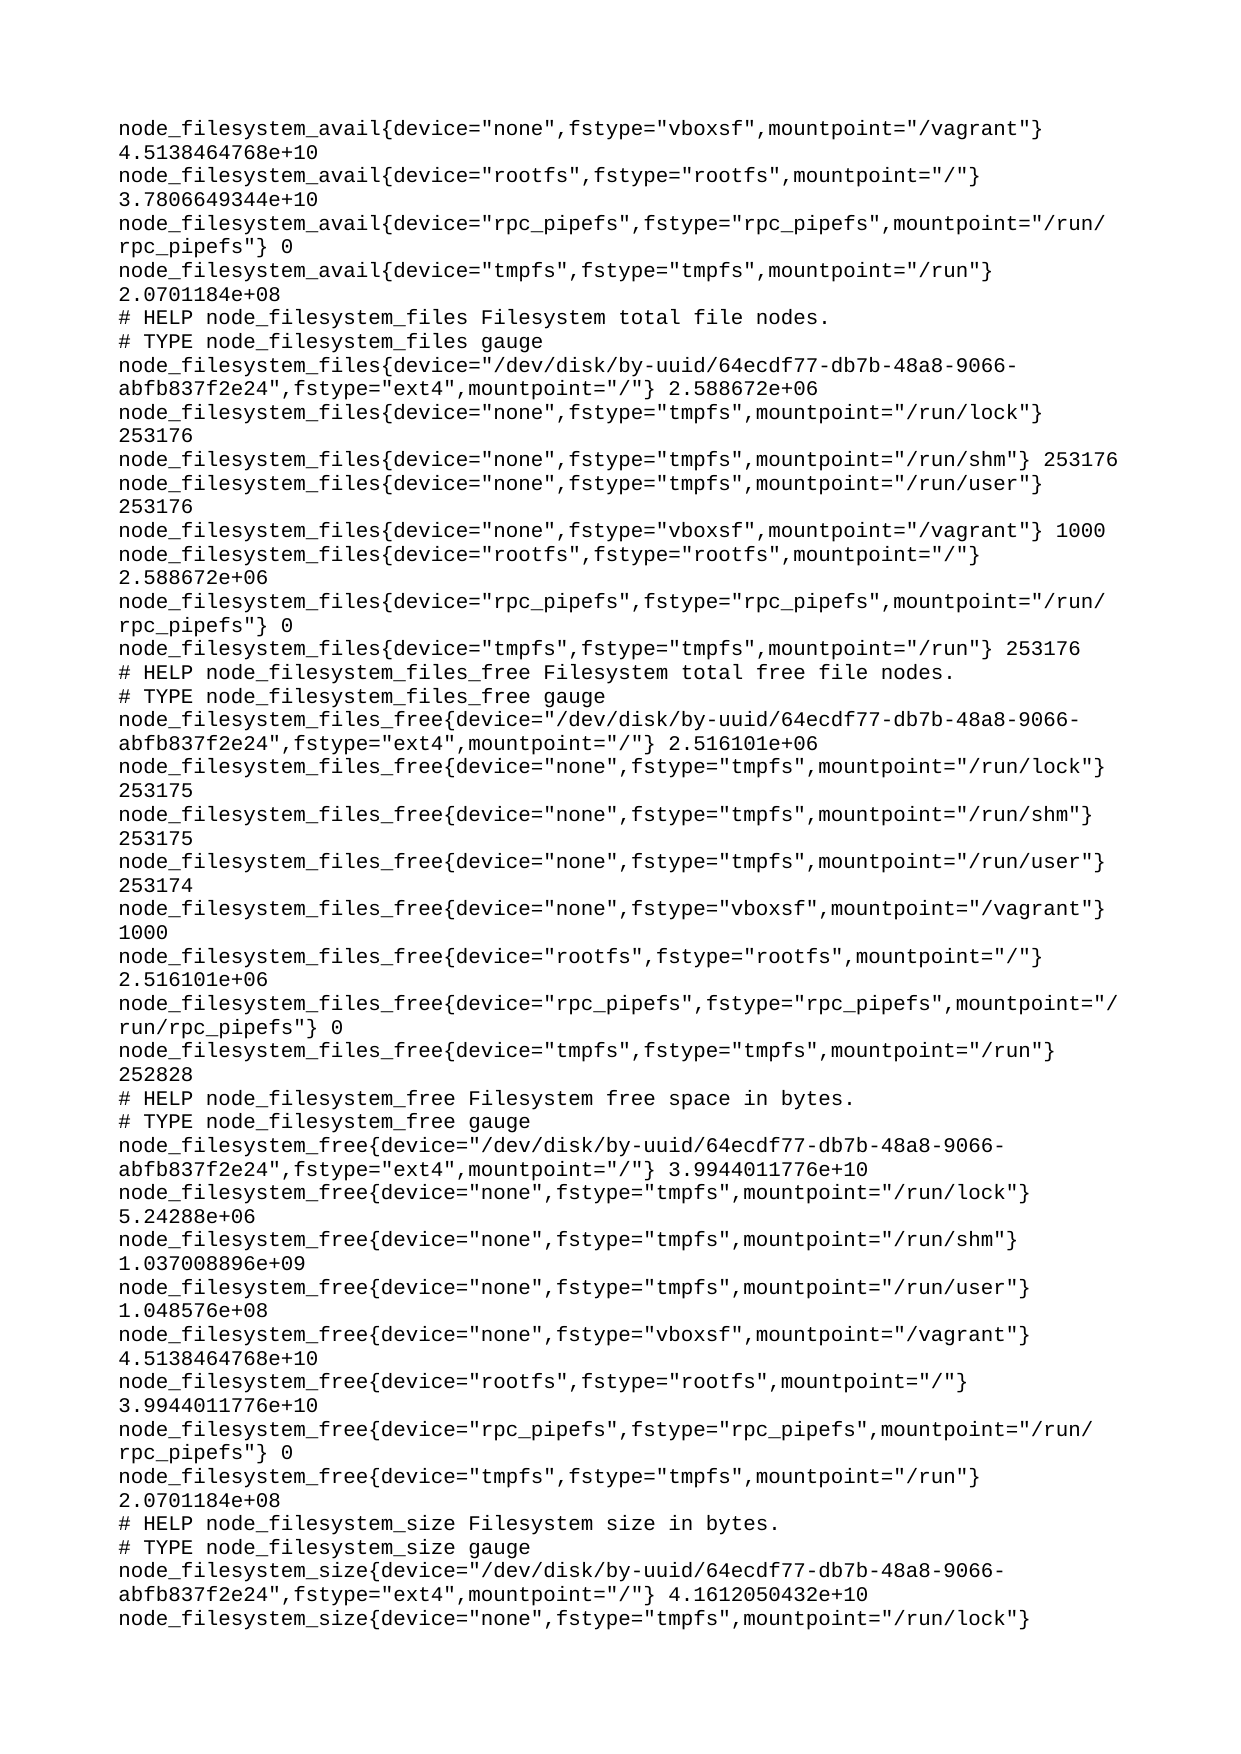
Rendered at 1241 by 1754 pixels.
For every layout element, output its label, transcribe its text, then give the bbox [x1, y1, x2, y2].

text node_filesystem_free{device="none",fstype="vboxsf",mountpoint="/vagrant"} 4.5138464768e+10 [118, 1324, 1122, 1371]
text node_filesystem_free{device="tmpfs",fstype="tmpfs",mountpoint="/run"} 2.0701184e+08 [118, 1466, 1122, 1513]
text # TYPE node_filesystem_free gauge [118, 1111, 1122, 1135]
text node_filesystem_files{device="none",fstype="vboxsf",mountpoint="/vagrant"} 1000 [118, 520, 1122, 544]
text node_filesystem_files_free{device="none",fstype="tmpfs",mountpoint="/run/lock"} 253175 [118, 757, 1122, 804]
text node_filesystem_files{device="rootfs",fstype="rootfs",mountpoint="/"} 2.588672e+06 [118, 544, 1122, 591]
text node_filesystem_files_free{device="none",fstype="vboxsf",mountpoint="/vagrant"} 1000 [118, 898, 1122, 946]
text node_filesystem_avail{device="none",fstype="vboxsf",mountpoint="/vagrant"} 4.5138464768e+10 [118, 118, 1122, 165]
text node_filesystem_avail{device="rpc_pipefs",fstype="rpc_pipefs",mountpoint="/run/rpc_pipefs"} 0 [118, 213, 1122, 260]
text node_filesystem_files{device="none",fstype="tmpfs",mountpoint="/run/user"} 253176 [118, 473, 1122, 520]
text node_filesystem_files_free{device="rpc_pipefs",fstype="rpc_pipefs",mountpoint="/run/rpc_pipefs"} 0 [118, 993, 1122, 1040]
text # TYPE node_filesystem_files_free gauge [118, 686, 1122, 709]
text # HELP node_filesystem_size Filesystem size in bytes. [118, 1513, 1122, 1537]
text node_filesystem_files{device="tmpfs",fstype="tmpfs",mountpoint="/run"} 253176 [118, 638, 1122, 662]
text node_filesystem_files_free{device="/dev/disk/by-uuid/64ecdf77-db7b-48a8-9066-abfb837f2e24",fstype="ext4",mountpoint="/"} 2.516101e+06 [118, 709, 1122, 757]
text node_filesystem_files{device="none",fstype="tmpfs",mountpoint="/run/shm"} 253176 [118, 449, 1122, 473]
text node_filesystem_free{device="rpc_pipefs",fstype="rpc_pipefs",mountpoint="/run/rpc_pipefs"} 0 [118, 1419, 1122, 1466]
text # HELP node_filesystem_free Filesystem free space in bytes. [118, 1088, 1122, 1111]
text node_filesystem_size{device="none",fstype="tmpfs",mountpoint="/run/lock"} [118, 1608, 1122, 1631]
text node_filesystem_size{device="/dev/disk/by-uuid/64ecdf77-db7b-48a8-9066-abfb837f2e24",fstype="ext4",mountpoint="/"} 4.1612050432e+10 [118, 1561, 1122, 1608]
text node_filesystem_free{device="rootfs",fstype="rootfs",mountpoint="/"} 3.9944011776e+10 [118, 1371, 1122, 1419]
text node_filesystem_files{device="none",fstype="tmpfs",mountpoint="/run/lock"} 253176 [118, 402, 1122, 449]
text # HELP node_filesystem_files_free Filesystem total free file nodes. [118, 662, 1122, 686]
text node_filesystem_free{device="none",fstype="tmpfs",mountpoint="/run/user"} 1.048576e+08 [118, 1277, 1122, 1324]
text # TYPE node_filesystem_size gauge [118, 1537, 1122, 1561]
text node_filesystem_free{device="none",fstype="tmpfs",mountpoint="/run/shm"} 1.037008896e+09 [118, 1229, 1122, 1277]
text node_filesystem_free{device="/dev/disk/by-uuid/64ecdf77-db7b-48a8-9066-abfb837f2e24",fstype="ext4",mountpoint="/"} 3.9944011776e+10 [118, 1135, 1122, 1182]
text node_filesystem_files_free{device="none",fstype="tmpfs",mountpoint="/run/user"} 253174 [118, 851, 1122, 898]
text node_filesystem_files{device="rpc_pipefs",fstype="rpc_pipefs",mountpoint="/run/rpc_pipefs"} 0 [118, 591, 1122, 638]
text node_filesystem_avail{device="rootfs",fstype="rootfs",mountpoint="/"} 3.7806649344e+10 [118, 165, 1122, 213]
text node_filesystem_files_free{device="tmpfs",fstype="tmpfs",mountpoint="/run"} 252828 [118, 1040, 1122, 1088]
text # HELP node_filesystem_files Filesystem total file nodes. [118, 307, 1122, 331]
text node_filesystem_avail{device="tmpfs",fstype="tmpfs",mountpoint="/run"} 2.0701184e+08 [118, 260, 1122, 307]
text # TYPE node_filesystem_files gauge [118, 331, 1122, 354]
text node_filesystem_files{device="/dev/disk/by-uuid/64ecdf77-db7b-48a8-9066-abfb837f2e24",fstype="ext4",mountpoint="/"} 2.588672e+06 [118, 354, 1122, 402]
text node_filesystem_files_free{device="none",fstype="tmpfs",mountpoint="/run/shm"} 253175 [118, 804, 1122, 851]
text node_filesystem_files_free{device="rootfs",fstype="rootfs",mountpoint="/"} 2.516101e+06 [118, 946, 1122, 993]
text node_filesystem_free{device="none",fstype="tmpfs",mountpoint="/run/lock"} 5.24288e+06 [118, 1182, 1122, 1229]
